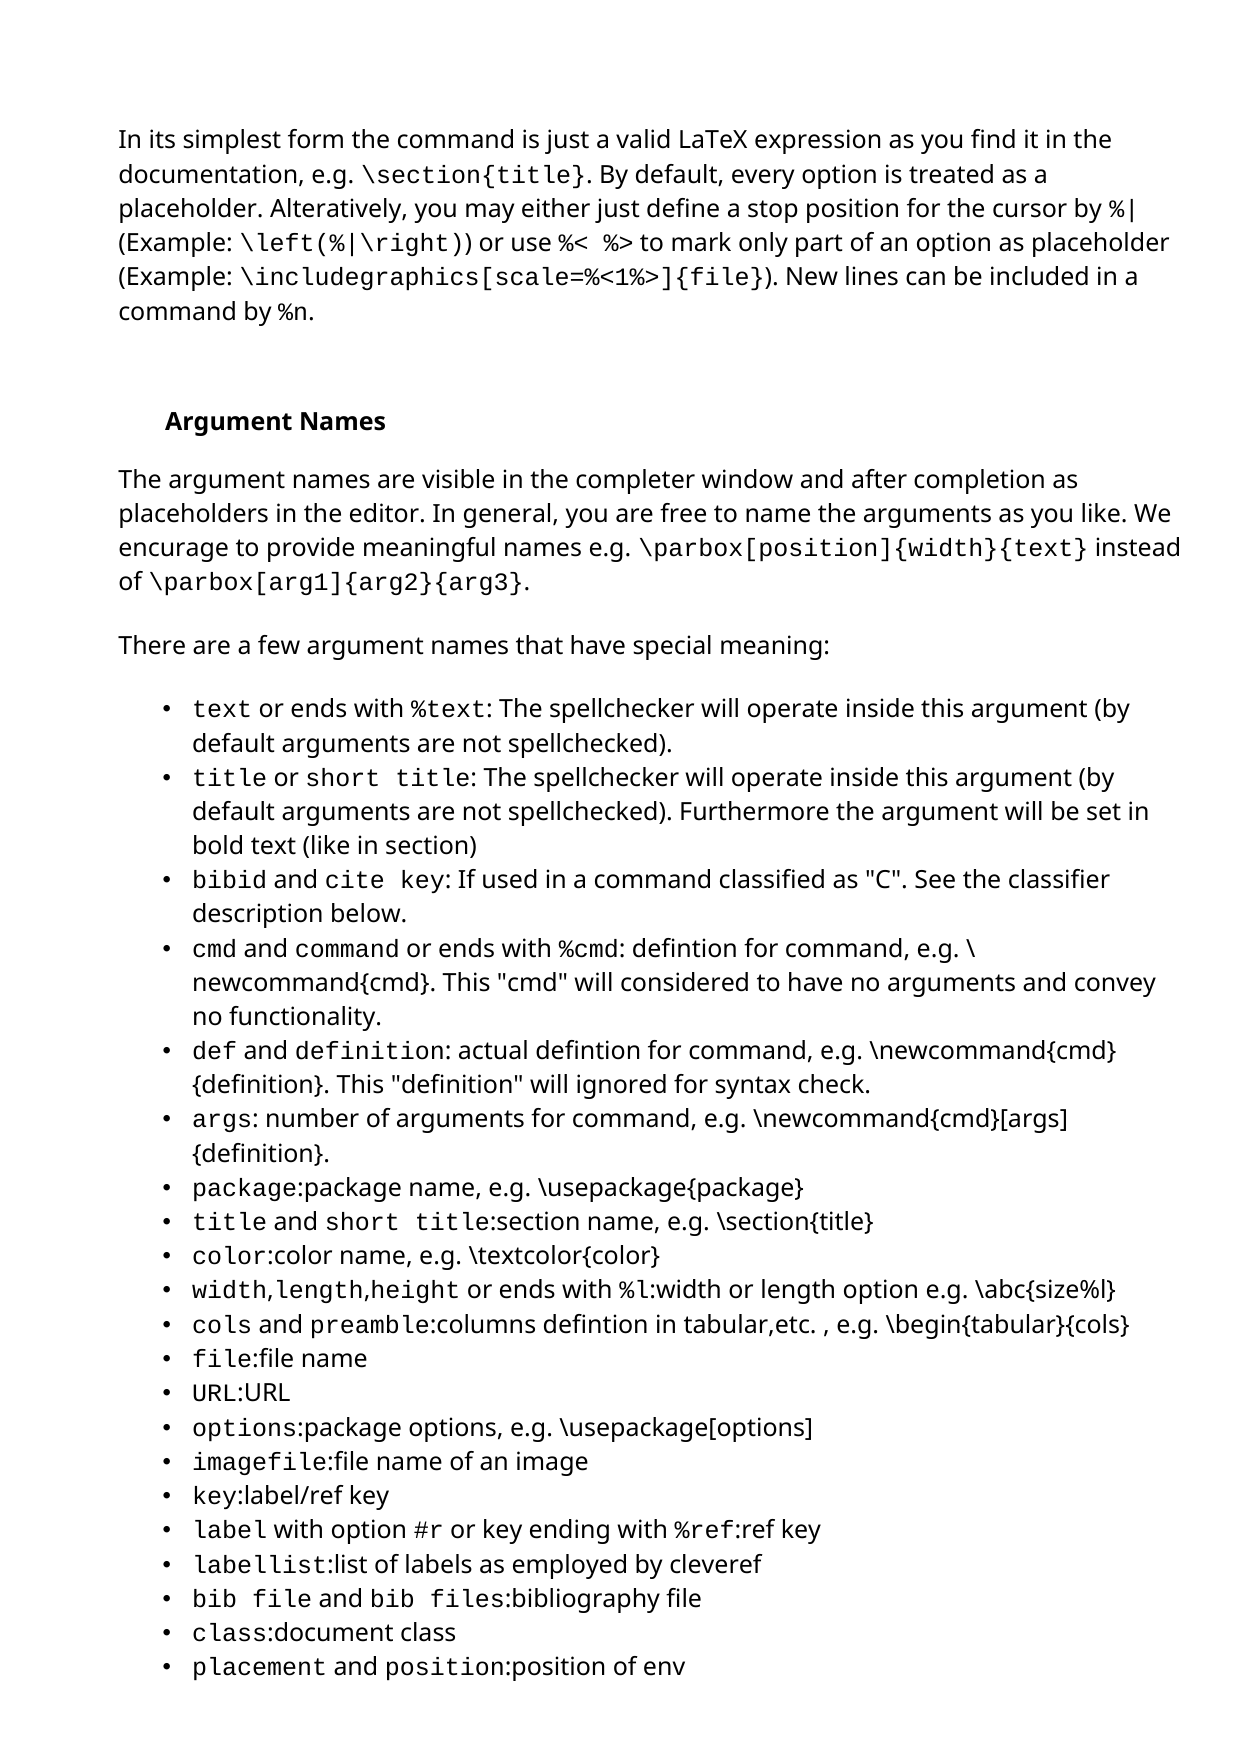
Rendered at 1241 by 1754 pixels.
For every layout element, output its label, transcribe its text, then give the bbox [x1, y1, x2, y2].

list labellist:list of labels as employed by cleveref [162, 1546, 1181, 1581]
list bibid and cite key: If used in a command classified as "C". See the classifier description below. [162, 862, 1181, 930]
list title or short title: The spellchecker will operate inside this argument (by default arguments are not spellchecked). Furthermore the argument will be set in bold text (like in section) [162, 759, 1181, 862]
list text or ends with %text: The spellchecker will operate inside this argument (by default arguments are not spellchecked). [162, 691, 1181, 759]
list options:package options, e.g. \usepackage[options] [162, 1409, 1181, 1443]
list width,length,height or ends with %l:width or length option e.g. \abc{size%l} [162, 1272, 1181, 1306]
list label with option #r or key ending with %ref:ref key [162, 1512, 1181, 1546]
list title and short title:section name, e.g. \section{title} [162, 1203, 1181, 1238]
list cols and preamble:columns defintion in tabular,etc. , e.g. \begin{tabular}{cols} [162, 1306, 1181, 1341]
list imagefile:file name of an image [162, 1443, 1181, 1478]
list URL:URL [162, 1375, 1181, 1409]
list color:color name, e.g. \textcolor{color} [162, 1238, 1181, 1272]
subtitle Argument Names [165, 404, 1134, 438]
list bib file and bib files:bibliography file [162, 1581, 1181, 1615]
list def and definition: actual defintion for command, e.g. \newcommand{cmd}{definition}. This "definition" will ignored for syntax check. [162, 1033, 1181, 1101]
text There are a few argument names that have special meaning: [118, 628, 1181, 662]
list cmd and command or ends with %cmd: defintion for command, e.g. \newcommand{cmd}. This "cmd" will considered to have no arguments and convey no functionality. [162, 930, 1181, 1033]
list package:package name, e.g. \usepackage{package} [162, 1169, 1181, 1203]
list class:document class [162, 1615, 1181, 1649]
text The argument names are visible in the completer window and after completion as placeholders in the editor. In general, you are free to name the arguments as you like. We encurage to provide meaningful names e.g. \parbox[position]{width}{text} instead of \parbox[arg1]{arg2}{arg3}. [118, 461, 1181, 598]
list args: number of arguments for command, e.g. \newcommand{cmd}[args]{definition}. [162, 1101, 1181, 1169]
list file:file name [162, 1341, 1181, 1375]
list key:label/ref key [162, 1478, 1181, 1512]
subtitle 4.13.2 Command format [165, 59, 1134, 99]
list placement and position:position of env [162, 1649, 1181, 1683]
text In its simplest form the command is just a valid LaTeX expression as you find it in the documentation, e.g. \section{title}. By default, every option is treated as a placeholder. Alteratively, you may either just define a stop position for the cursor by %| (Example: \left(%|\right)) or use %< %> to mark only part of an option as placeholder (Example: \includegraphics[scale=%<1%>]{file}). New lines can be included in a command by %n. [118, 122, 1181, 328]
